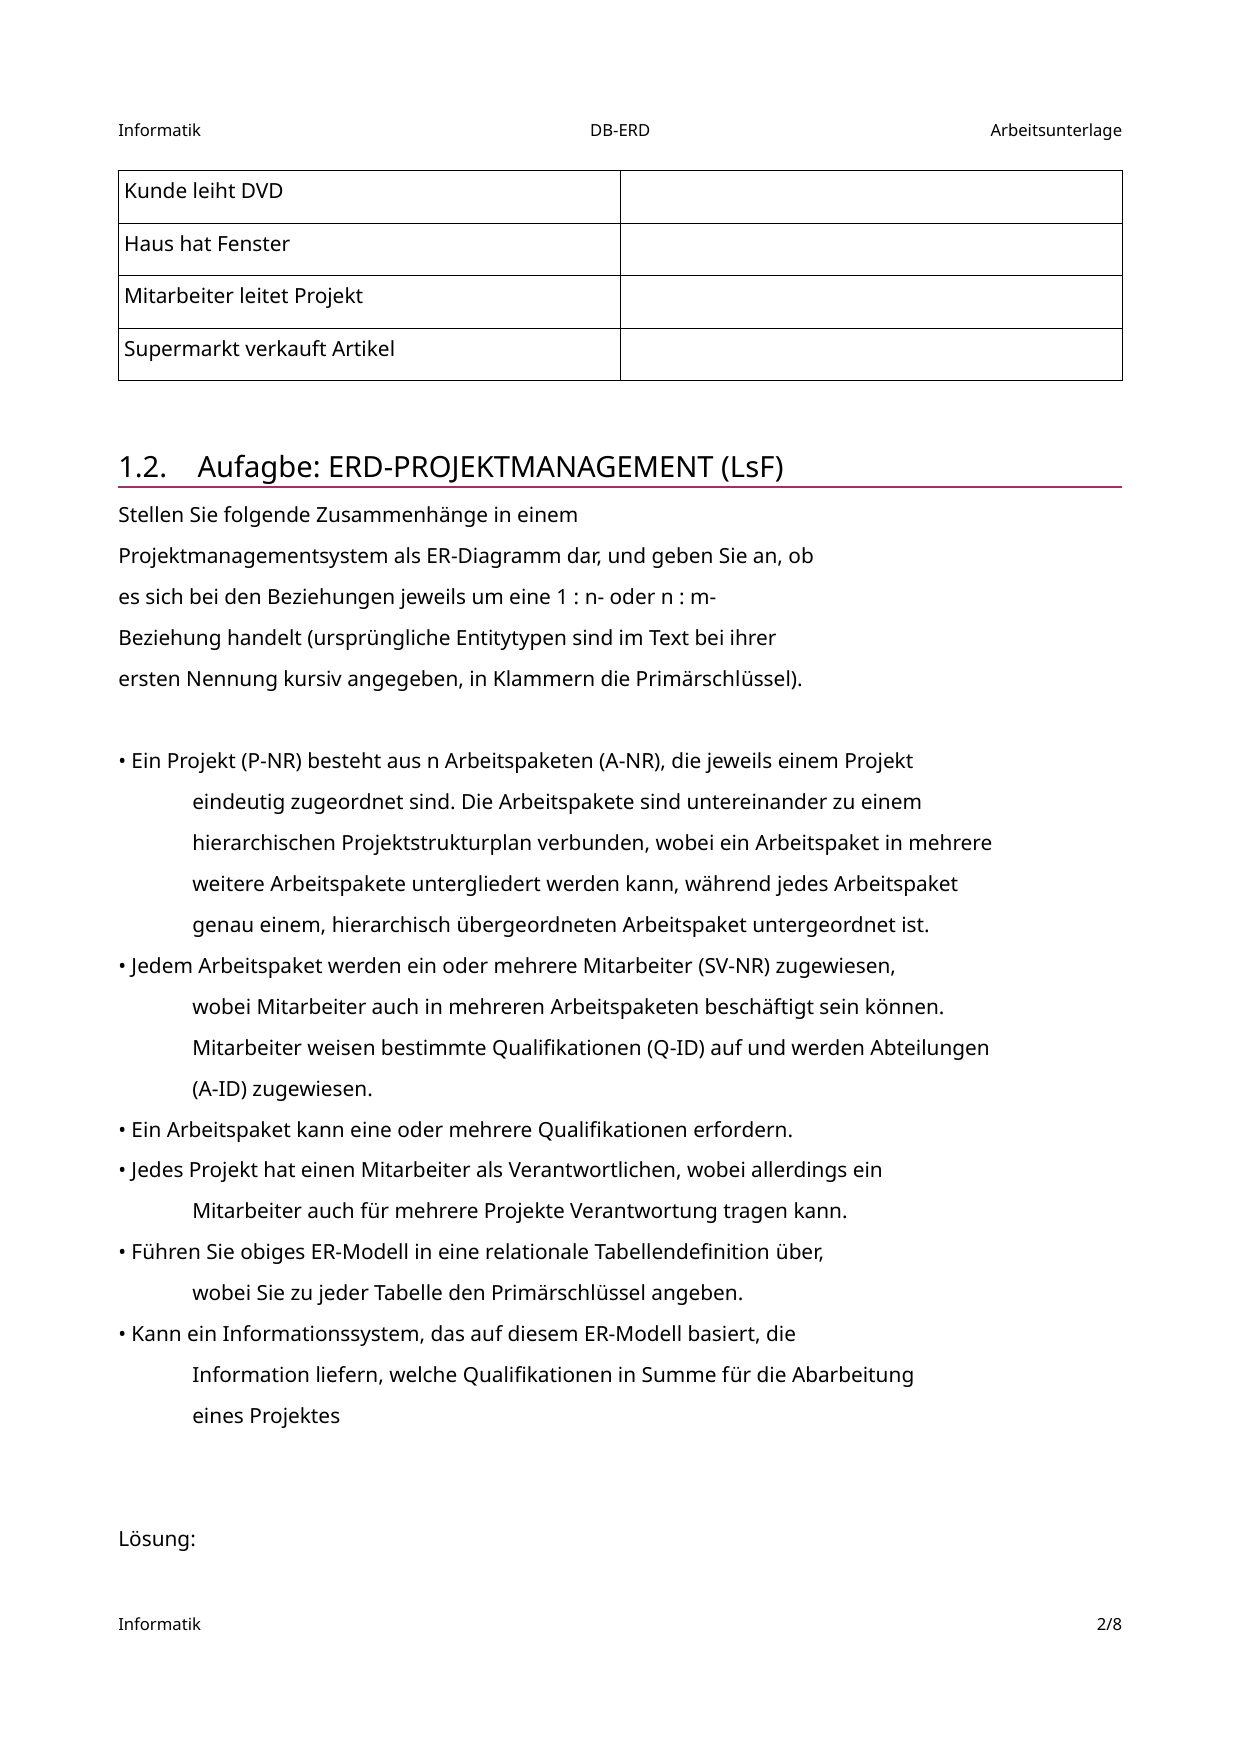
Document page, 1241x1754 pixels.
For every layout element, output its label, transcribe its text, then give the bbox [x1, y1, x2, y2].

table_cell Haus hat Fenster [119, 224, 620, 275]
text • Führen Sie obiges ER-Modell in eine relationale Tabellendefinition über, [118, 1237, 1122, 1266]
table_cell Supermarkt verkauft Artikel [119, 329, 620, 380]
table_cell Kunde leiht DVD [119, 171, 620, 223]
text wobei Sie zu jeder Tabelle den Primärschlüssel angeben. [118, 1278, 1122, 1307]
table_cell Mitarbeiter leitet Projekt [119, 276, 620, 328]
text • Ein Projekt (P-NR) besteht aus n Arbeitspaketen (A-NR), die jeweils einem Projekt [118, 746, 1122, 775]
text wobei Mitarbeiter auch in mehreren Arbeitspaketen beschäftigt sein können. [118, 992, 1122, 1020]
text eindeutig zugeordnet sind. Die Arbeitspakete sind untereinander zu einem [118, 787, 1122, 816]
text • Jedes Projekt hat einen Mitarbeiter als Verantwortlichen, wobei allerdings ein [118, 1156, 1122, 1184]
text eines Projektes [118, 1401, 1122, 1430]
table_cell [621, 171, 1122, 223]
text hierarchischen Projektstrukturplan verbunden, wobei ein Arbeitspaket in mehrere [118, 828, 1122, 857]
text • Ein Arbeitspaket kann eine oder mehrere Qualifikationen erfordern. [118, 1115, 1122, 1143]
text Information liefern, welche Qualifikationen in Summe für die Abarbeitung [118, 1360, 1122, 1389]
text • Kann ein Informationssystem, das auf diesem ER-Modell basiert, die [118, 1319, 1122, 1348]
text Projektmanagementsystem als ER-Diagramm dar, und geben Sie an, ob [118, 542, 1122, 570]
table_cell [621, 224, 1122, 275]
table_cell [621, 276, 1122, 328]
table_cell [621, 329, 1122, 380]
text Stellen Sie folgende Zusammenhänge in einem [118, 501, 1122, 529]
text Mitarbeiter auch für mehrere Projekte Verantwortung tragen kann. [118, 1197, 1122, 1225]
subtitle Aufagbe: ERD-PROJEKTMANAGEMENT (LsF) [118, 446, 1122, 486]
text ersten Nennung kursiv angegeben, in Klammern die Primärschlüssel). [118, 664, 1122, 693]
text es sich bei den Beziehungen jeweils um eine 1 : n- oder n : m- [118, 582, 1122, 611]
text • Jedem Arbeitspaket werden ein oder mehrere Mitarbeiter (SV-NR) zugewiesen, [118, 951, 1122, 979]
text Mitarbeiter weisen bestimmte Qualifikationen (Q-ID) auf und werden Abteilungen [118, 1033, 1122, 1061]
text (A-ID) zugewiesen. [118, 1074, 1122, 1102]
text weitere Arbeitspakete untergliedert werden kann, während jedes Arbeitspaket [118, 869, 1122, 897]
text Beziehung handelt (ursprüngliche Entitytypen sind im Text bei ihrer [118, 623, 1122, 652]
text genau einem, hierarchisch übergeordneten Arbeitspaket untergeordnet ist. [118, 910, 1122, 938]
text Lösung: [118, 1524, 1122, 1552]
